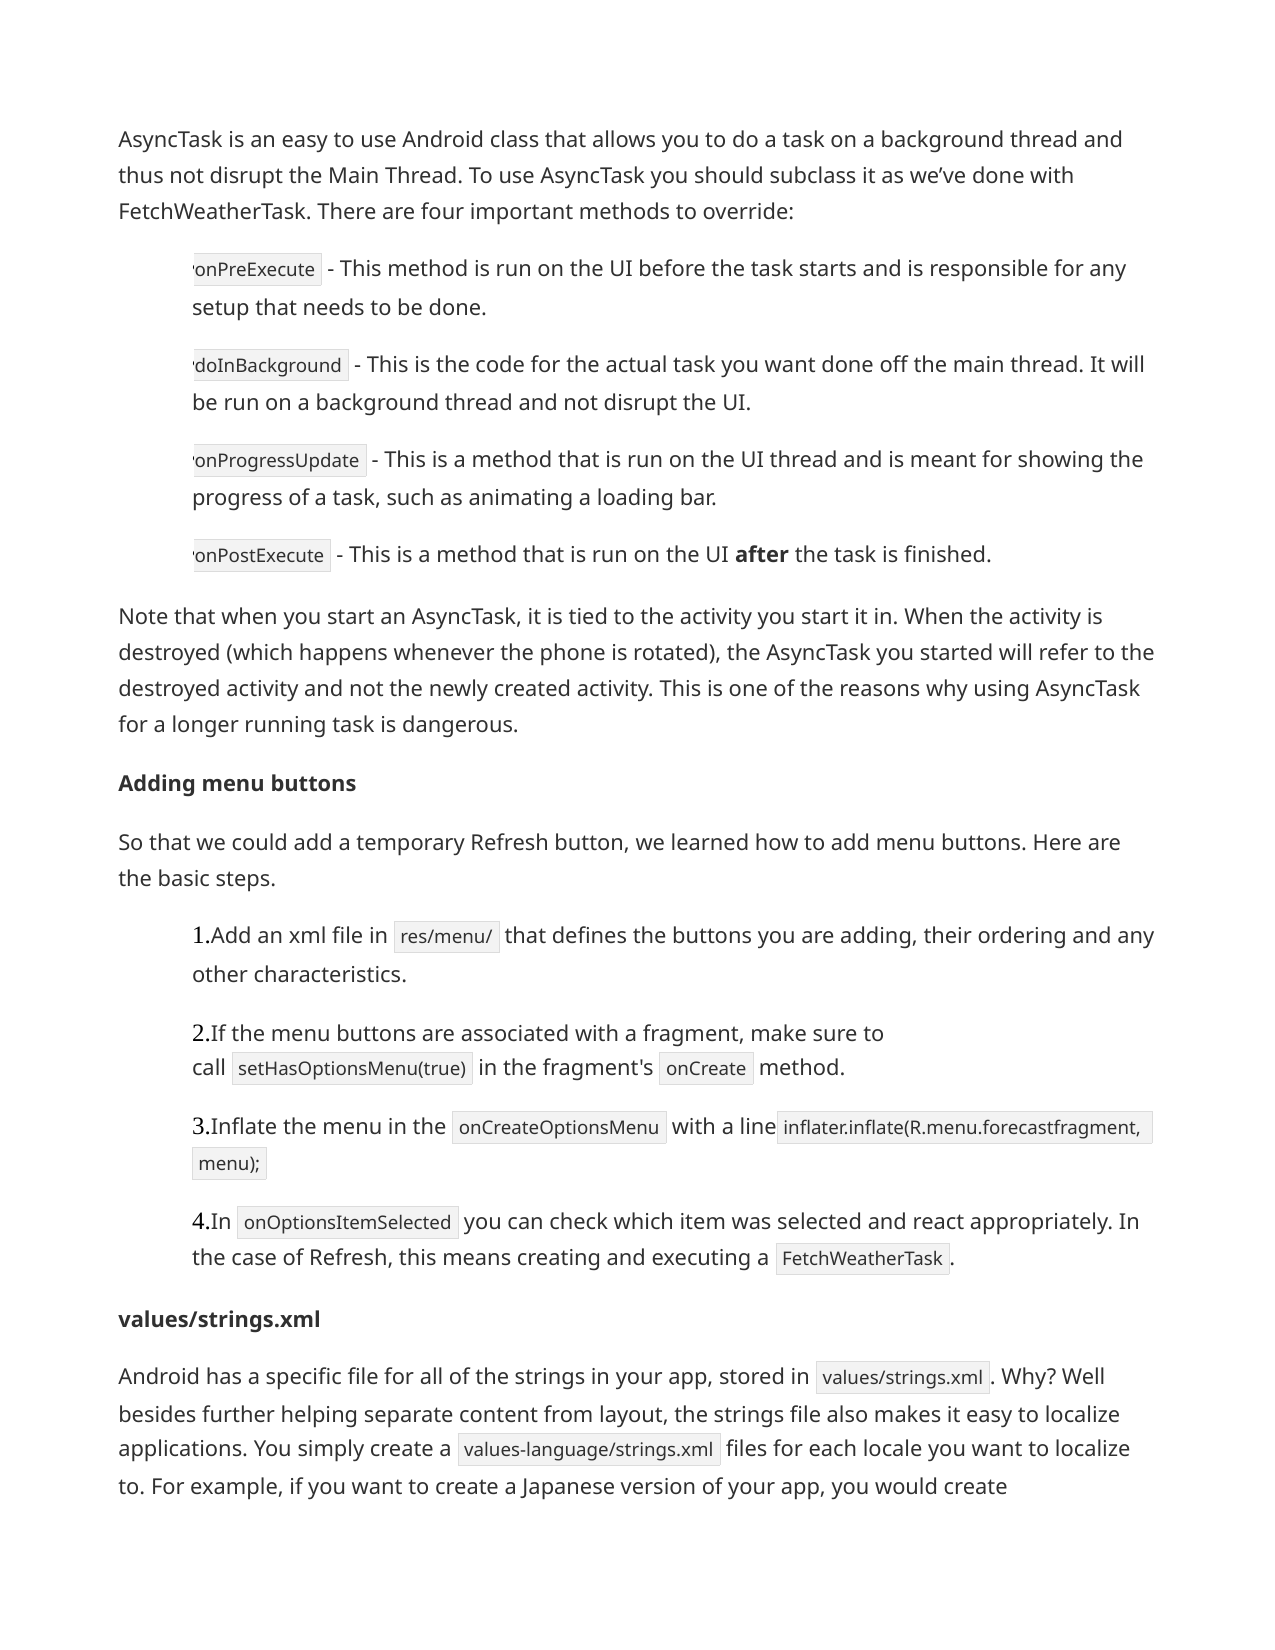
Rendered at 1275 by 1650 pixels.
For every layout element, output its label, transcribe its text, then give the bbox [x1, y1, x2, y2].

list onPostExecute - This is a method that is run on the UI after the task is finished. [118, 535, 1157, 571]
list If the menu buttons are associated with a fragment, make sure to call setHasOptionsMenu(true) in the fragment's onCreate method. [118, 1012, 1157, 1084]
list doInBackground - This is the code for the actual task you want done off the main thread. It will be run on a background thread and not disrupt the UI. [118, 345, 1157, 417]
text values/strings.xml [118, 1298, 1157, 1334]
text AsyncTask is an easy to use Android class that allows you to do a task on a background thread and thus not disrupt the Main Thread. To use AsyncTask you should subclass it as we’ve done with FetchWeatherTask. There are four important methods to override: [118, 118, 1157, 226]
list In onOptionsItemSelected you can check which item was selected and react appropriately. In the case of Refresh, this means creating and executing a FetchWeatherTask. [118, 1202, 1157, 1274]
list onPreExecute - This method is run on the UI before the task starts and is responsible for any setup that needs to be done. [118, 249, 1157, 321]
text Android has a specific file for all of the strings in your app, stored in values/strings.xml. Why? Well besides further helping separate content from layout, the strings file also makes it easy to localize applications. You simply create a values-language/strings.xml files for each locale you want to localize to. For example, if you want to create a Japanese version of your app, you would create [118, 1357, 1157, 1501]
text So that we could add a temporary Refresh button, we learned how to add menu buttons. Here are the basic steps. [118, 821, 1157, 893]
list Add an xml file in res/menu/ that defines the buttons you are adding, their ordering and any other characteristics. [118, 917, 1157, 988]
text Note that when you start an AsyncTask, it is tied to the activity you start it in. When the activity is destroyed (which happens whenever the phone is rotated), the AsyncTask you started will refer to the destroyed activity and not the newly created activity. This is one of the reasons why using AsyncTask for a longer running task is dangerous. [118, 595, 1157, 738]
list Inflate the menu in the onCreateOptionsMenu with a lineinflater.inflate(R.menu.forecastfragment, menu); [118, 1107, 1157, 1179]
text Adding menu buttons [118, 762, 1157, 798]
list onProgressUpdate - This is a method that is run on the UI thread and is meant for showing the progress of a task, such as animating a loading bar. [118, 440, 1157, 512]
